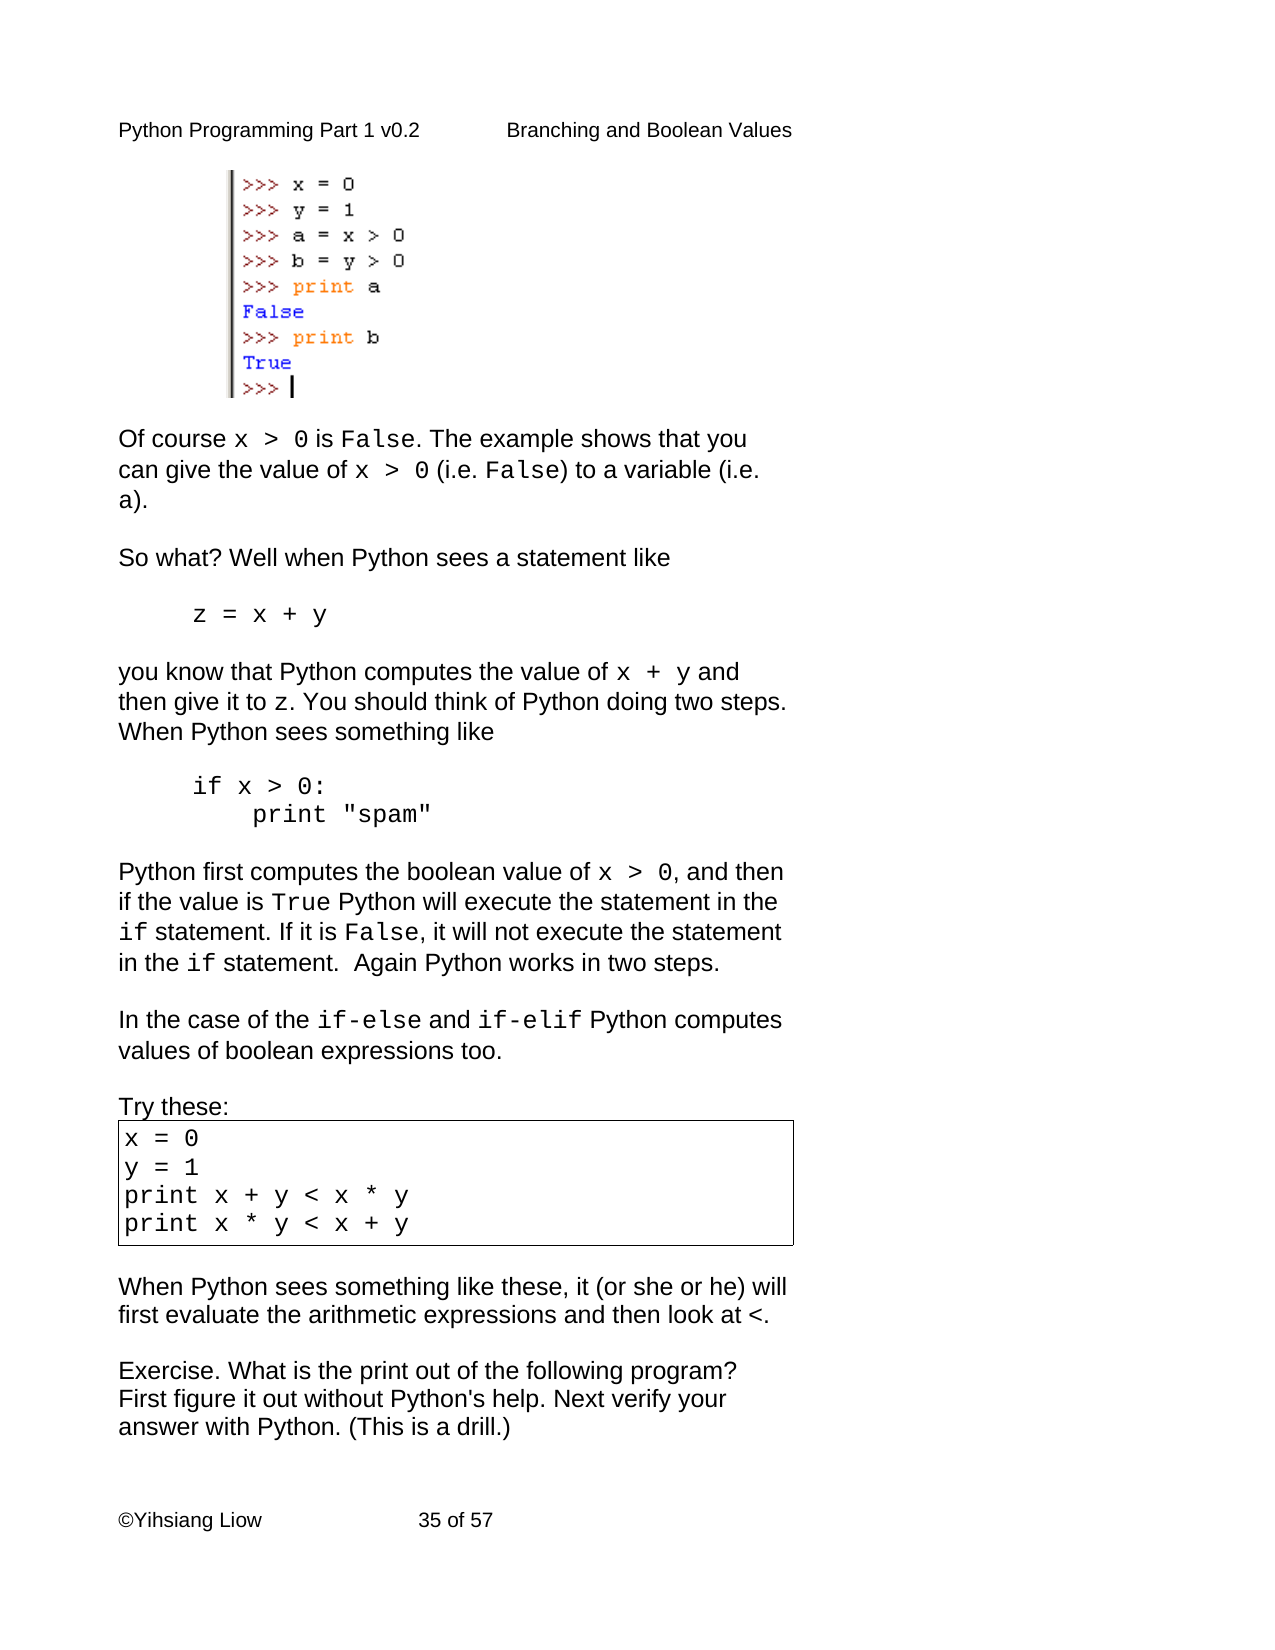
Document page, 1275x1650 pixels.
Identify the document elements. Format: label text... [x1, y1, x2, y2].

text So what? Well when Python sees a statement like [118, 543, 793, 571]
text print "spam" [118, 802, 793, 830]
text Try these: [118, 1092, 793, 1120]
text Exercise. What is the print out of the following program? First figure it out without Python's help. Next verify your answer with Python. (This is a drill.) [118, 1357, 793, 1441]
text Python first computes the boolean value of x > 0, and then if the value is True Python will execute the statement in the if statement. If it is False, it will not execute the statement in the if statement. Again Python works in two steps. [118, 858, 793, 978]
text When Python sees something like these, it (or she or he) will first evaluate the arithmetic expressions and then look at <. [118, 1273, 793, 1329]
text In the case of the if-else and if-elif Python computes values of boolean expressions too. [118, 1006, 793, 1064]
text if x > 0: [118, 773, 793, 802]
text z = x + y [118, 599, 793, 629]
text you know that Python computes the value of x + y and then give it to z. You should think of Python doing two steps. When Python sees something like [118, 657, 793, 746]
text Of course x > 0 is False. The example shows that you can give the value of x > 0 (i.e. False) to a variable (i.e. a). [118, 425, 793, 516]
table_header x = 0 y = 1 print x + y < x * y print x * y < x + y [119, 1121, 793, 1245]
